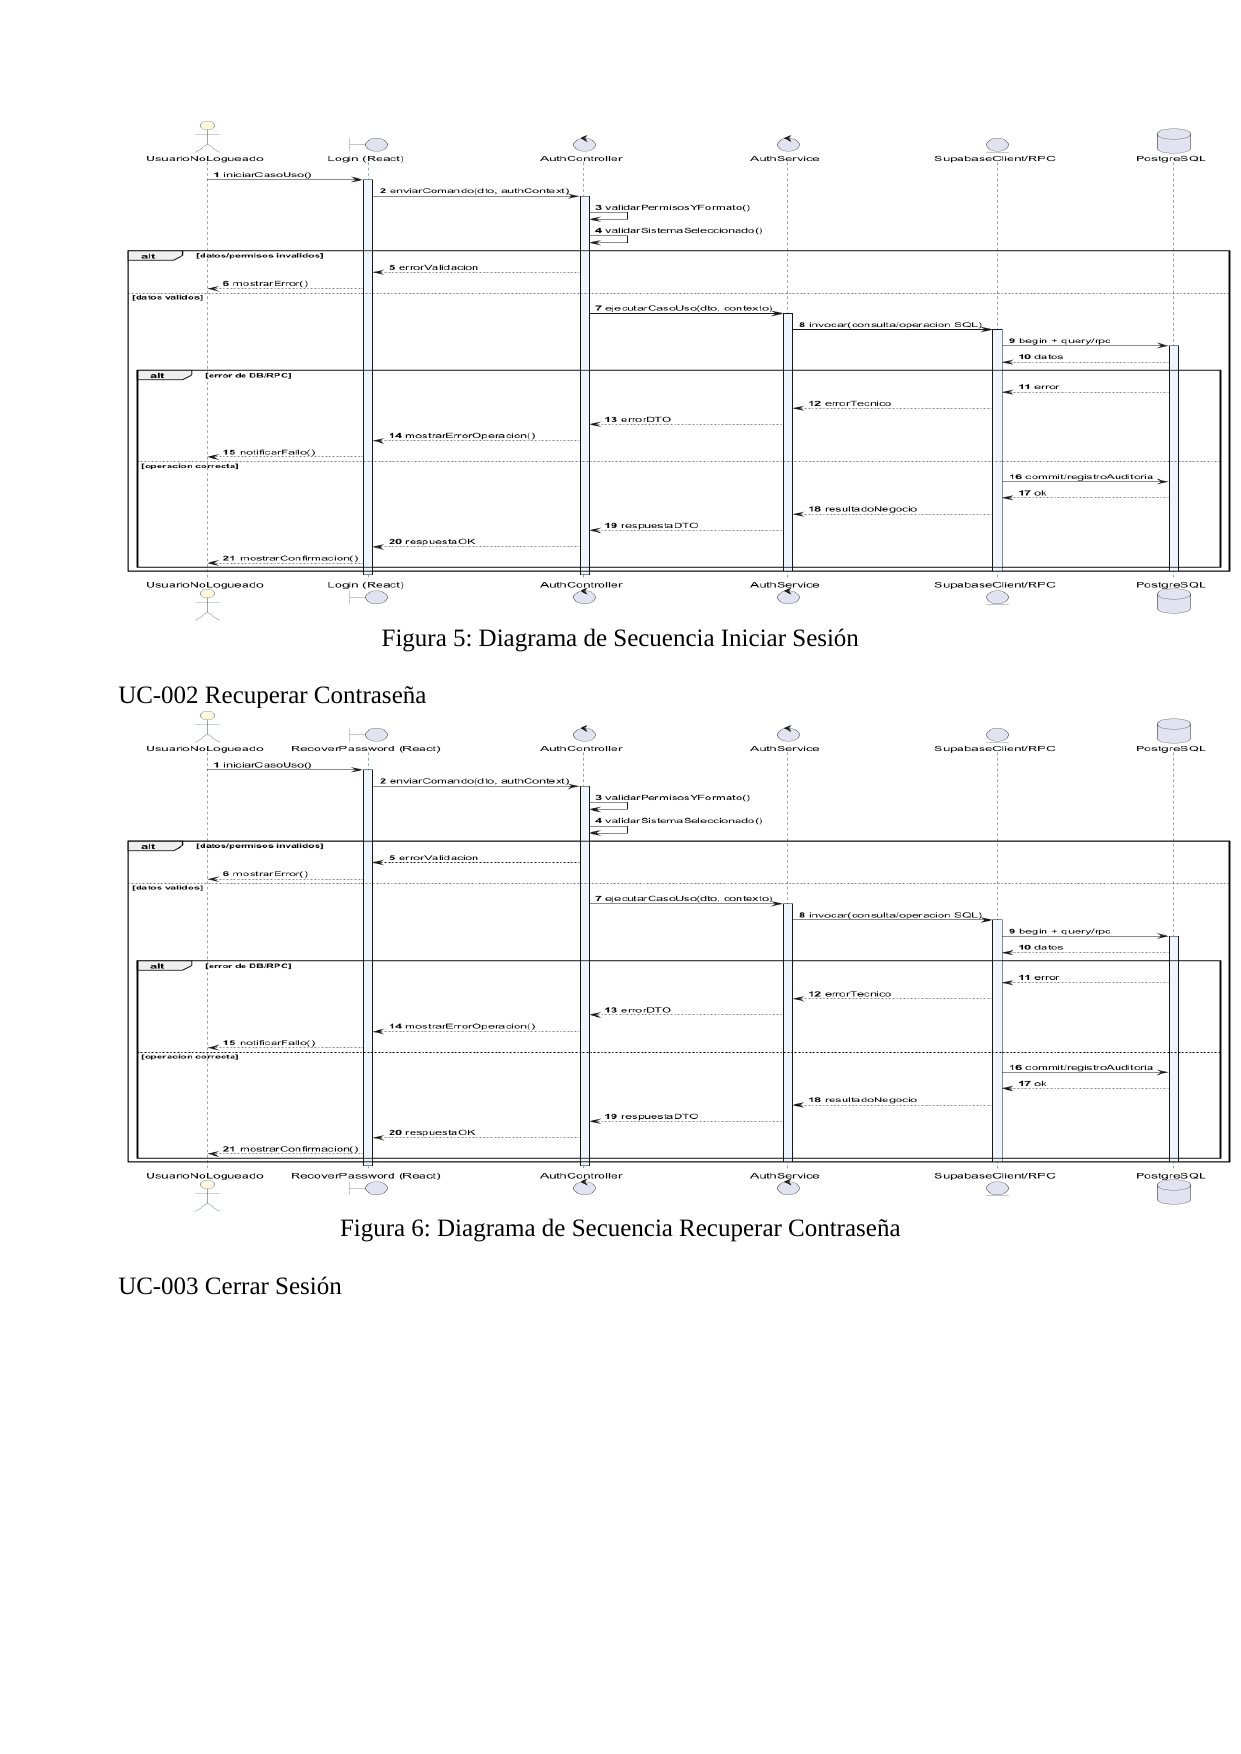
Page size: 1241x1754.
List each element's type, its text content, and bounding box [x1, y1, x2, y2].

picture [118, 708, 1234, 1214]
text UC-002 Recuperar Contraseña [118, 680, 1122, 708]
text UC-003 Cerrar Sesión [118, 1271, 1122, 1300]
text Figura 6: Diagrama de Secuencia Recuperar Contraseña [118, 1214, 1122, 1242]
picture [118, 118, 1234, 623]
text Figura 5: Diagrama de Secuencia Iniciar Sesión [118, 623, 1122, 651]
